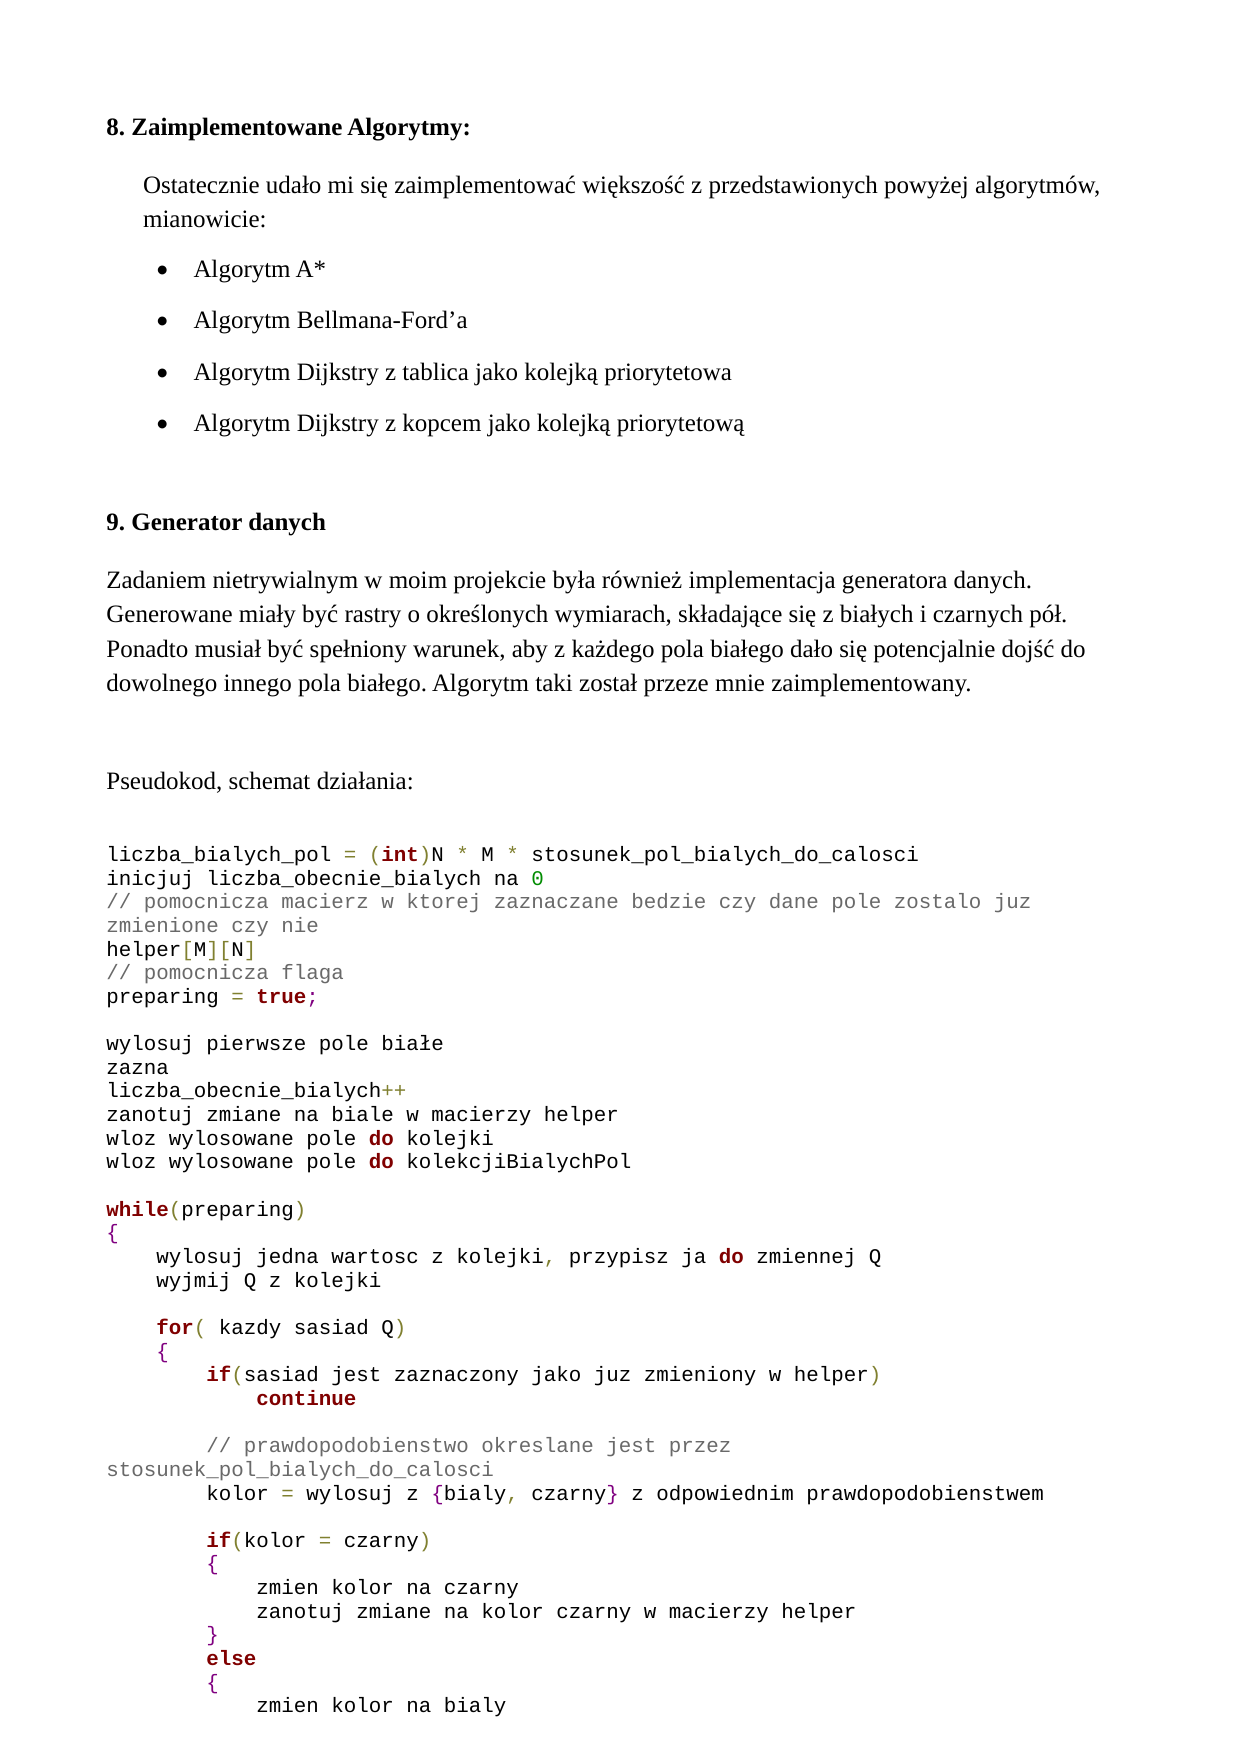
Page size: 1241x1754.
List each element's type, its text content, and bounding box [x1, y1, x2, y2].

list Algorytm Dijkstry z tablica jako kolejką priorytetowa [156, 356, 1119, 386]
text zmien kolor na czarny [106, 1577, 1119, 1601]
text liczba_obecnie_bialych++ [106, 1081, 1119, 1104]
text liczba_bialych_pol = (int)N * M * stosunek_pol_bialych_do_calosci [106, 844, 1119, 868]
list Algorytm Dijkstry z kopcem jako kolejką priorytetową [156, 407, 1119, 437]
text } [106, 1624, 1119, 1648]
list Algorytm Bellmana-Ford’a [156, 305, 1119, 335]
text helper[M][N] [106, 939, 1119, 962]
list Algorytm A* [156, 253, 1119, 284]
subtitle 9. Generator danych [106, 507, 1119, 536]
text // prawdopodobienstwo okreslane jest przez stosunek_pol_bialych_do_calosci [106, 1435, 1119, 1482]
list Ostatecznie udało mi się zaimplementować większość z przedstawionych powyżej algorytmów, mianowicie: [118, 170, 1119, 233]
text zanotuj zmiane na biale w macierzy helper [106, 1104, 1119, 1128]
text wloz wylosowane pole do kolekcjiBialychPol [106, 1151, 1119, 1175]
text // pomocnicza macierz w ktorej zaznaczane bedzie czy dane pole zostalo juz zmienione czy nie [106, 891, 1119, 939]
text Zadaniem nietrywialnym w moim projekcie była również implementacja generatora danych. Generowane miały być rastry o określonych wymiarach, składające się z białych i czarnych pół. Ponadto musiał być spełniony warunek, aby z każdego pola białego dało się potencjalnie dojść do dowolnego innego pola białego. Algorytm taki został przeze mnie zaimplementowany. [106, 565, 1119, 697]
text zanotuj zmiane na kolor czarny w macierzy helper [106, 1601, 1119, 1624]
text { [106, 1222, 1119, 1246]
text wloz wylosowane pole do kolejki [106, 1128, 1119, 1151]
text if(sasiad jest zaznaczony jako juz zmieniony w helper) [106, 1364, 1119, 1388]
text { [106, 1553, 1119, 1577]
text { [106, 1341, 1119, 1364]
text if(kolor = czarny) [106, 1530, 1119, 1553]
text inicjuj liczba_obecnie_bialych na 0 [106, 868, 1119, 891]
text continue [106, 1388, 1119, 1412]
text kolor = wylosuj z {bialy, czarny} z odpowiednim prawdopodobienstwem [106, 1482, 1119, 1506]
text preparing = true; [106, 986, 1119, 1009]
text while(preparing) [106, 1199, 1119, 1222]
subtitle 8. Zaimplementowane Algorytmy: [106, 112, 1119, 141]
text wylosuj jedna wartosc z kolejki, przypisz ja do zmiennej Q [106, 1246, 1119, 1270]
text zazna [106, 1057, 1119, 1081]
text // pomocnicza flaga [106, 962, 1119, 986]
text { [106, 1672, 1119, 1695]
text Pseudokod, schemat działania: [106, 766, 1119, 795]
text wylosuj pierwsze pole białe [106, 1033, 1119, 1057]
text zmien kolor na bialy [106, 1695, 1119, 1719]
text else [106, 1648, 1119, 1672]
text wyjmij Q z kolejki [106, 1270, 1119, 1293]
text for( kazdy sasiad Q) [106, 1317, 1119, 1341]
